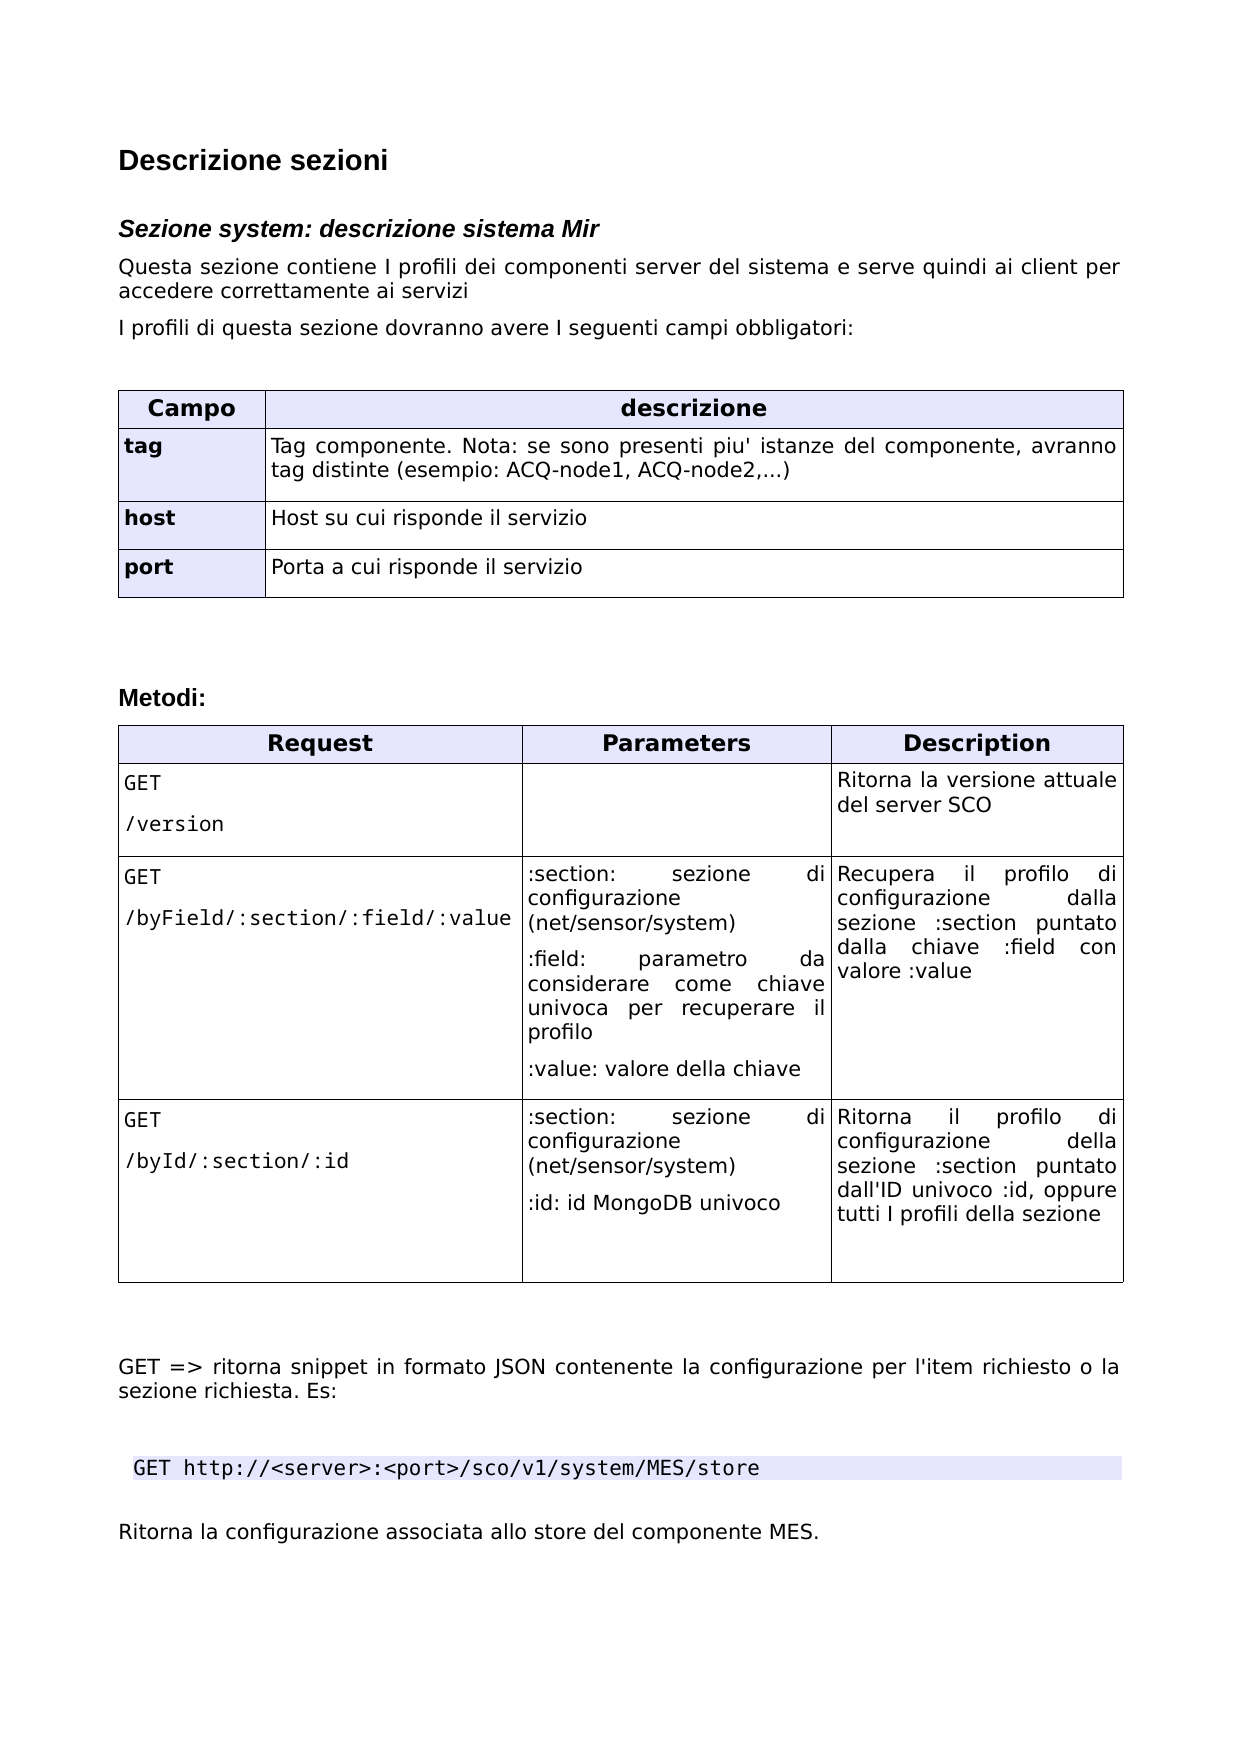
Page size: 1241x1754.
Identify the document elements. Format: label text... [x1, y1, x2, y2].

table_cell Ritorna la versione attuale del server SCO [832, 764, 1123, 856]
table_cell tag [119, 429, 265, 501]
table_cell GET /byField/:section/:field/:value [119, 857, 522, 1099]
table_cell port [119, 550, 265, 597]
table_cell Recupera il profilo di configurazione dalla sezione :section puntato dalla chiave :field con valore :value [832, 857, 1123, 1099]
table_cell Porta a cui risponde il servizio [266, 550, 1123, 597]
text Questa sezione contiene I profili dei componenti server del sistema e serve quindi ai client per accedere correttamente ai servizi [118, 255, 1122, 304]
table_header descrizione [266, 391, 1123, 428]
table_header Campo [119, 391, 265, 428]
table_header Parameters [523, 726, 831, 763]
subtitle Metodi: [118, 683, 1122, 712]
table_cell Host su cui risponde il servizio [266, 502, 1123, 549]
table_cell Ritorna il profilo di configurazione della sezione :section puntato dall'ID univoco :id, oppure tutti I profili della sezione [832, 1100, 1123, 1282]
table_cell GET /version [119, 764, 522, 856]
table_header Description [832, 726, 1123, 763]
subtitle Descrizione sezioni [118, 143, 1122, 177]
subtitle Sezione system: descrizione sistema Mir [118, 214, 1122, 243]
table_header Request [119, 726, 522, 763]
text GET => ritorna snippet in formato JSON contenente la configurazione per l'item richiesto o la sezione richiesta. Es: [118, 1355, 1122, 1404]
table_cell Tag componente. Nota: se sono presenti piu' istanze del componente, avranno tag distinte (esempio: ACQ-node1, ACQ-node2,...) [266, 429, 1123, 501]
table_cell :section: sezione di configurazione (net/sensor/system) :id: id MongoDB univoco [523, 1100, 831, 1282]
table_cell :section: sezione di configurazione (net/sensor/system) :field: parametro da considerare come chiave univoca per recuperare il profilo :value: valore della chiave [523, 857, 831, 1099]
text Ritorna la configurazione associata allo store del componente MES. [118, 1520, 1122, 1544]
text I profili di questa sezione dovranno avere I seguenti campi obbligatori: [118, 316, 1122, 341]
table_cell [523, 764, 831, 856]
table_cell GET /byId/:section/:id [119, 1100, 522, 1282]
text GET http://<server>:<port>/sco/v1/system/MES/store [133, 1456, 1122, 1480]
table_cell host [119, 502, 265, 549]
